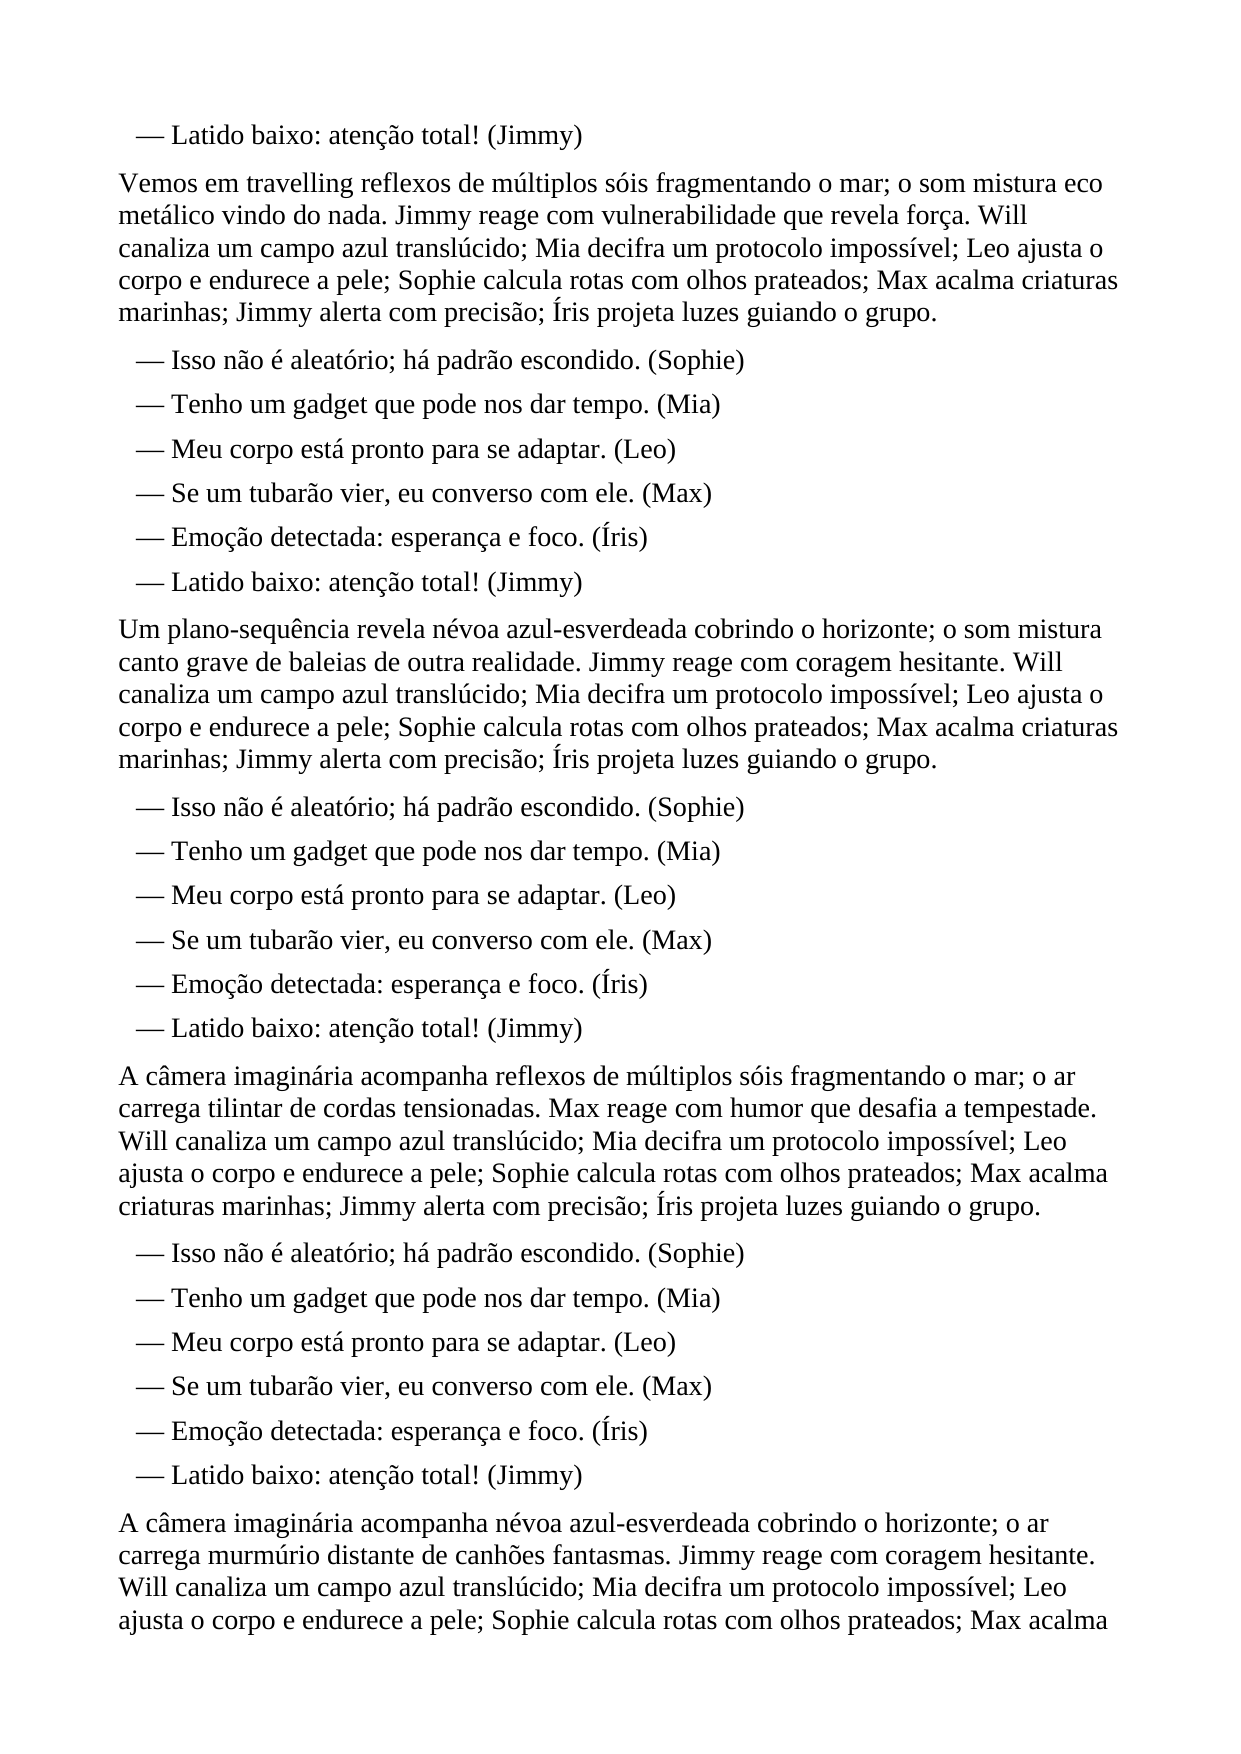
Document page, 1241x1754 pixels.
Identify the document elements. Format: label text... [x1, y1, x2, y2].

text — Tenho um gadget que pode nos dar tempo. (Mia) [118, 1281, 1122, 1313]
text — Se um tubarão vier, eu converso com ele. (Max) [118, 1369, 1122, 1402]
text — Se um tubarão vier, eu converso com ele. (Max) [118, 923, 1122, 955]
text Vemos em travelling reflexos de múltiplos sóis fragmentando o mar; o som mistura eco metálico vindo do nada. Jimmy reage com vulnerabilidade que revela força. Will canaliza um campo azul translúcido; Mia decifra um protocolo impossível; Leo ajusta o corpo e endurece a pele; Sophie calcula rotas com olhos prateados; Max acalma criaturas marinhas; Jimmy alerta com precisão; Íris projeta luzes guiando o grupo. [118, 166, 1122, 328]
text Um plano-sequência revela névoa azul-esverdeada cobrindo o horizonte; o som mistura canto grave de baleias de outra realidade. Jimmy reage com coragem hesitante. Will canaliza um campo azul translúcido; Mia decifra um protocolo impossível; Leo ajusta o corpo e endurece a pele; Sophie calcula rotas com olhos prateados; Max acalma criaturas marinhas; Jimmy alerta com precisão; Íris projeta luzes guiando o grupo. [118, 612, 1122, 774]
text A câmera imaginária acompanha reflexos de múltiplos sóis fragmentando o mar; o ar carrega tilintar de cordas tensionadas. Max reage com humor que desafia a tempestade. Will canaliza um campo azul translúcido; Mia decifra um protocolo impossível; Leo ajusta o corpo e endurece a pele; Sophie calcula rotas com olhos prateados; Max acalma criaturas marinhas; Jimmy alerta com precisão; Íris projeta luzes guiando o grupo. [118, 1059, 1122, 1221]
text — Meu corpo está pronto para se adaptar. (Leo) [118, 1325, 1122, 1357]
text — Emoção detectada: esperança e foco. (Íris) [118, 1413, 1122, 1446]
text — Tenho um gadget que pode nos dar tempo. (Mia) [118, 834, 1122, 867]
text — Emoção detectada: esperança e foco. (Íris) [118, 967, 1122, 999]
text — Isso não é aleatório; há padrão escondido. (Sophie) [118, 1236, 1122, 1269]
text A câmera imaginária acompanha névoa azul-esverdeada cobrindo o horizonte; o ar carrega murmúrio distante de canhões fantasmas. Jimmy reage com coragem hesitante. Will canaliza um campo azul translúcido; Mia decifra um protocolo impossível; Leo ajusta o corpo e endurece a pele; Sophie calcula rotas com olhos prateados; Max acalma [118, 1506, 1122, 1635]
text — Se um tubarão vier, eu converso com ele. (Max) [118, 476, 1122, 508]
text — Meu corpo está pronto para se adaptar. (Leo) [118, 432, 1122, 464]
text — Meu corpo está pronto para se adaptar. (Leo) [118, 878, 1122, 911]
text — Latido baixo: atenção total! (Jimmy) [118, 118, 1122, 151]
text — Latido baixo: atenção total! (Jimmy) [118, 565, 1122, 597]
text — Latido baixo: atenção total! (Jimmy) [118, 1458, 1122, 1490]
text — Isso não é aleatório; há padrão escondido. (Sophie) [118, 790, 1122, 822]
text — Tenho um gadget que pode nos dar tempo. (Mia) [118, 388, 1122, 420]
text — Isso não é aleatório; há padrão escondido. (Sophie) [118, 343, 1122, 376]
text — Latido baixo: atenção total! (Jimmy) [118, 1011, 1122, 1044]
text — Emoção detectada: esperança e foco. (Íris) [118, 520, 1122, 553]
